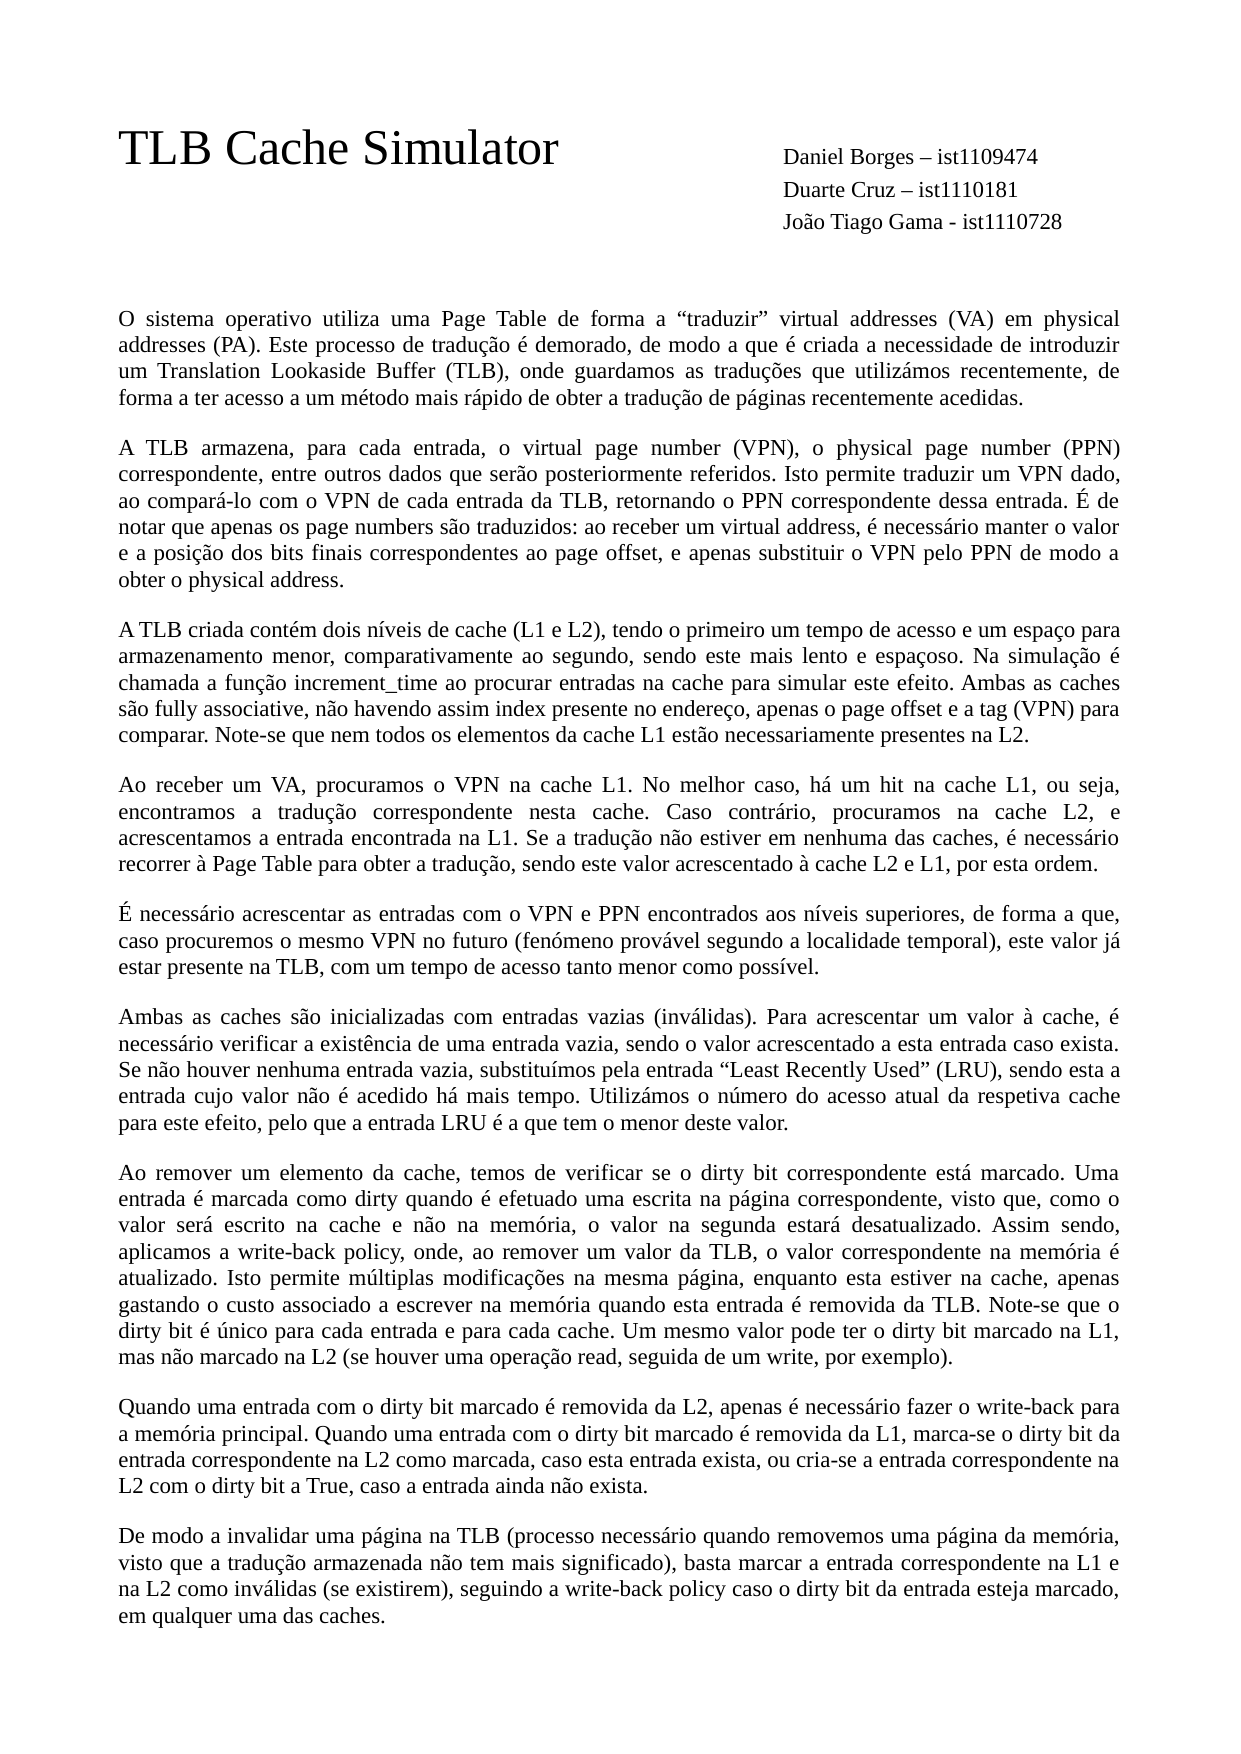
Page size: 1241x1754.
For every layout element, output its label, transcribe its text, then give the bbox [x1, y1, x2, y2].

text A TLB criada contém dois níveis de cache (L1 e L2), tendo o primeiro um tempo de acesso e um espaço para armazenamento menor, comparativamente ao segundo, sendo este mais lento e espaçoso. Na simulação é chamada a função increment_time ao procurar entradas na cache para simular este efeito. Ambas as caches são fully associative, não havendo assim index presente no endereço, apenas o page offset e a tag (VPN) para comparar. Note-se que nem todos os elementos da cache L1 estão necessariamente presentes na L2. [118, 616, 1122, 748]
text A TLB armazena, para cada entrada, o virtual page number (VPN), o physical page number (PPN) correspondente, entre outros dados que serão posteriormente referidos. Isto permite traduzir um VPN dado, ao compará-lo com o VPN de cada entrada da TLB, retornando o PPN correspondente dessa entrada. É de notar que apenas os page numbers são traduzidos: ao receber um virtual address, é necessário manter o valor e a posição dos bits finais correspondentes ao page offset, e apenas substituir o VPN pelo PPN de modo a obter o physical address. [118, 434, 1122, 592]
text João Tiago Gama - ist1110728 [118, 208, 1122, 234]
text Ao receber um VA, procuramos o VPN na cache L1. No melhor caso, há um hit na cache L1, ou seja, encontramos a tradução correspondente nesta cache. Caso contrário, procuramos na cache L2, e acrescentamos a entrada encontrada na L1. Se a tradução não estiver em nenhuma das caches, é necessário recorrer à Page Table para obter a tradução, sendo este valor acrescentado à cache L2 e L1, por esta ordem. [118, 771, 1122, 877]
text O sistema operativo utiliza uma Page Table de forma a “traduzir” virtual addresses (VA) em physical addresses (PA). Este processo de tradução é demorado, de modo a que é criada a necessidade de introduzir um Translation Lookaside Buffer (TLB), onde guardamos as traduções que utilizámos recentemente, de forma a ter acesso a um método mais rápido de obter a tradução de páginas recentemente acedidas. [118, 305, 1122, 410]
text Quando uma entrada com o dirty bit marcado é removida da L2, apenas é necessário fazer o write-back para a memória principal. Quando uma entrada com o dirty bit marcado é removida da L1, marca-se o dirty bit da entrada correspondente na L2 como marcada, caso esta entrada exista, ou cria-se a entrada correspondente na L2 com o dirty bit a True, caso a entrada ainda não exista. [118, 1393, 1122, 1499]
text De modo a invalidar uma página na TLB (processo necessário quando removemos uma página da memória, visto que a tradução armazenada não tem mais significado), basta marcar a entrada correspondente na L1 e na L2 como inválidas (se existirem), seguindo a write-back policy caso o dirty bit da entrada esteja marcado, em qualquer uma das caches. [118, 1523, 1122, 1628]
text Duarte Cruz – ist1110181 [118, 176, 1122, 202]
text Ao remover um elemento da cache, temos de verificar se o dirty bit correspondente está marcado. Uma entrada é marcada como dirty quando é efetuado uma escrita na página correspondente, visto que, como o valor será escrito na cache e não na memória, o valor na segunda estará desatualizado. Assim sendo, aplicamos a write-back policy, onde, ao remover um valor da TLB, o valor correspondente na memória é atualizado. Isto permite múltiplas modificações na mesma página, enquanto esta estiver na cache, apenas gastando o custo associado a escrever na memória quando esta entrada é removida da TLB. Note-se que o dirty bit é único para cada entrada e para cada cache. Um mesmo valor pode ter o dirty bit marcado na L1, mas não marcado na L2 (se houver uma operação read, seguida de um write, por exemplo). [118, 1159, 1122, 1370]
text Ambas as caches são inicializadas com entradas vazias (inválidas). Para acrescentar um valor à cache, é necessário verificar a existência de uma entrada vazia, sendo o valor acrescentado a esta entrada caso exista. Se não houver nenhuma entrada vazia, substituímos pela entrada “Least Recently Used” (LRU), sendo esta a entrada cujo valor não é acedido há mais tempo. Utilizámos o número do acesso atual da respetiva cache para este efeito, pelo que a entrada LRU é a que tem o menor deste valor. [118, 1003, 1122, 1135]
text TLB Cache Simulator Daniel Borges – ist1109474 [118, 118, 1122, 176]
text É necessário acrescentar as entradas com o VPN e PPN encontrados aos níveis superiores, de forma a que, caso procuremos o mesmo VPN no futuro (fenómeno provável segundo a localidade temporal), este valor já estar presente na TLB, com um tempo de acesso tanto menor como possível. [118, 901, 1122, 979]
